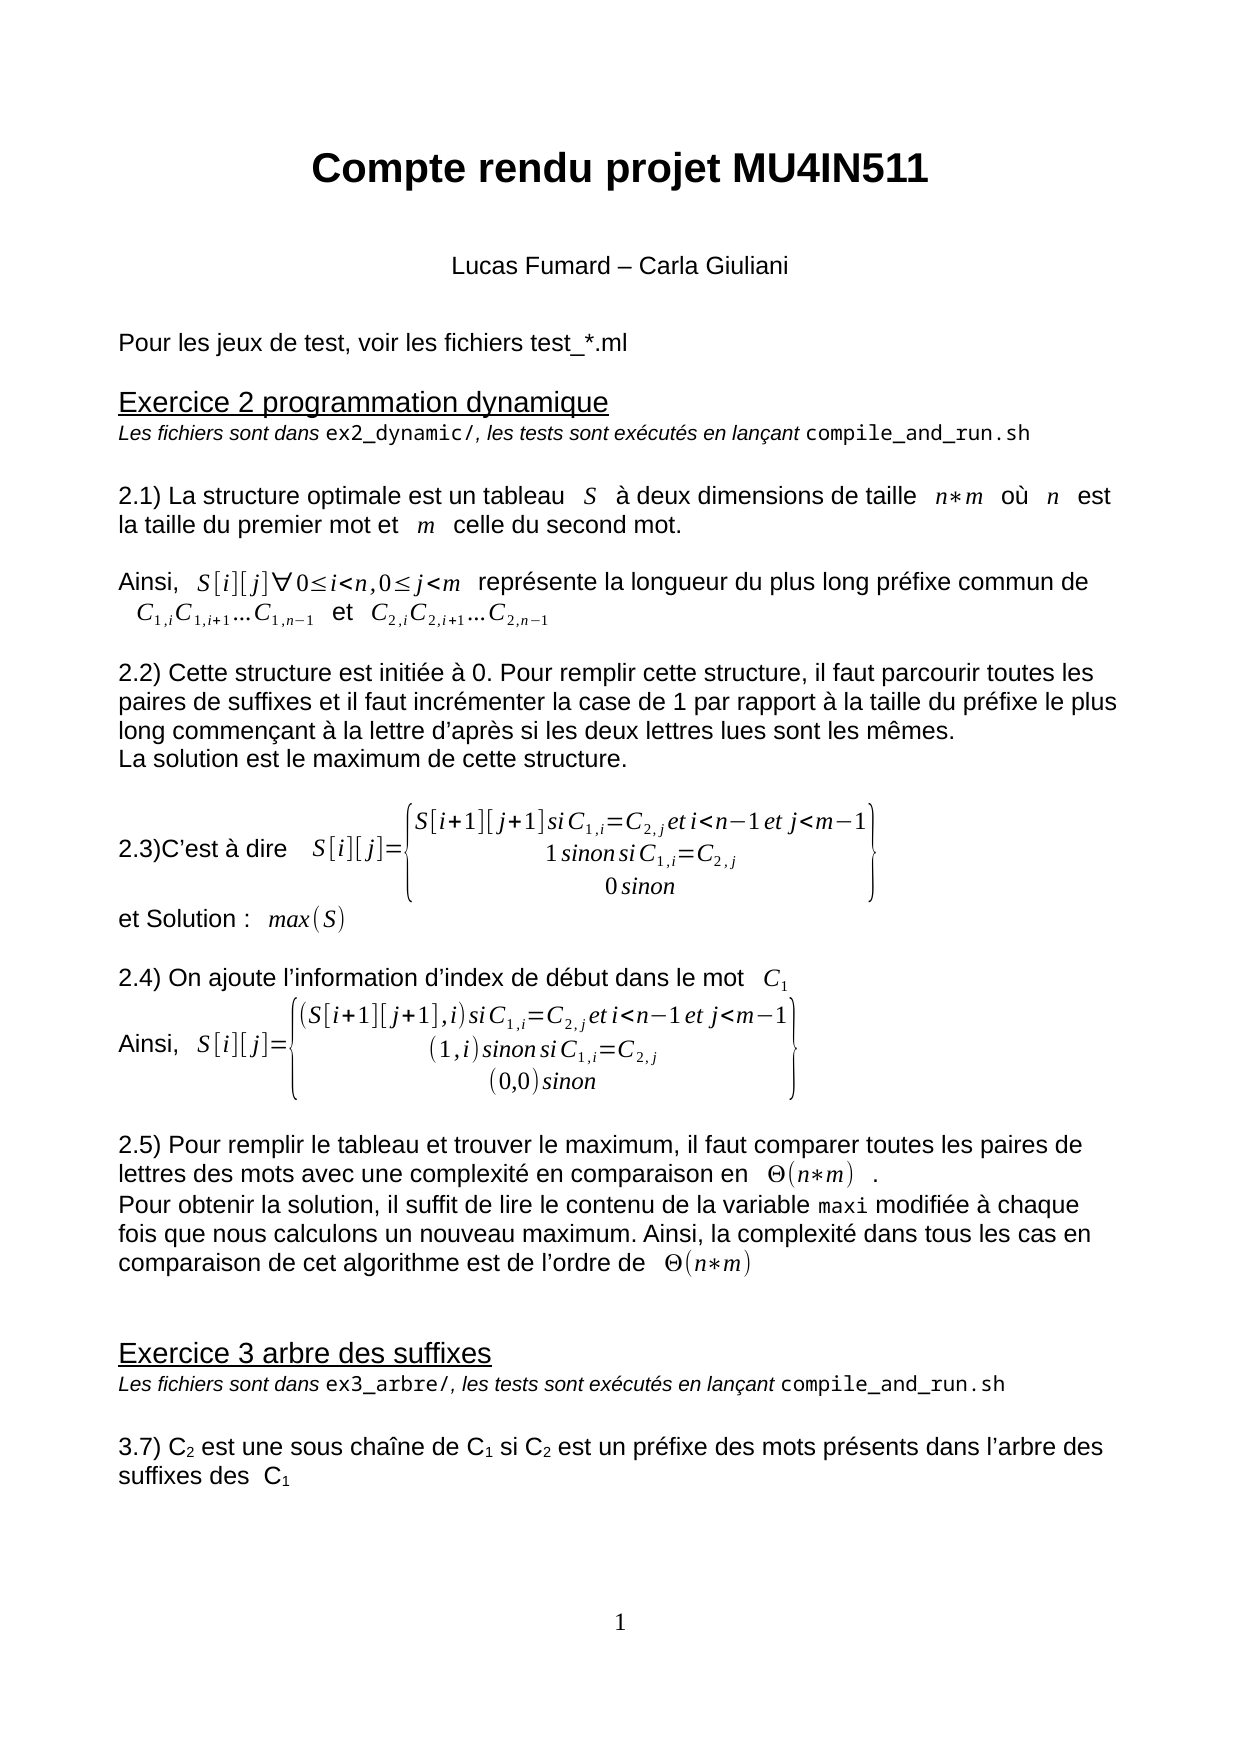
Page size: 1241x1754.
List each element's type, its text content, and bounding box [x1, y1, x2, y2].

text Exercice 2 programmation dynamique [118, 385, 1122, 418]
subtitle Compte rendu projet MU4IN511 [118, 143, 1122, 191]
text 2.5) Pour remplir le tableau et trouver le maximum, il faut comparer toutes les paires de lettres des mots avec une complexité en comparaison en. [118, 1130, 1122, 1189]
text Pour les jeux de test, voir les fichiers test_*.ml [118, 327, 1122, 356]
text 2.1) La structure optimale est un tableauà deux dimensions de tailleoùest la taille du premier mot etcelle du second mot. [118, 481, 1122, 538]
text 2.2) Cette structure est initiée à 0. Pour remplir cette structure, il faut parcourir toutes les paires de suffixes et il faut incrémenter la case de 1 par rapport à la taille du préfixe le plus long commençant à la lettre d’après si les deux lettres lues sont les mêmes. [118, 658, 1122, 744]
text Les fichiers sont dans ex3_arbre/, les tests sont exécutés en lançant compile_and_run.sh [118, 1369, 1122, 1398]
text Ainsi,représente la longueur du plus long préfixe commun deet [118, 567, 1122, 629]
text Lucas Fumard – Carla Giuliani [118, 251, 1122, 280]
text et Solution : [118, 904, 1122, 934]
text La solution est le maximum de cette structure. [118, 744, 1122, 773]
text 2.4) On ajoute l’information d’index de début dans le mot [118, 963, 1122, 996]
text Les fichiers sont dans ex2_dynamic/, les tests sont exécutés en lançant compile_and_run.sh [118, 418, 1122, 447]
text Ainsi, [118, 996, 1122, 1102]
text 3.7) C2 est une sous chaîne de C1 si C2 est un préfixe des mots présents dans l’arbre des suffixes des C1 [118, 1432, 1122, 1489]
text Pour obtenir la solution, il suffit de lire le contenu de la variable maxi modifiée à chaque fois que nous calculons un nouveau maximum. Ainsi, la complexité dans tous les cas en comparaison de cet algorithme est de l’ordre de [118, 1189, 1122, 1278]
text Exercice 3 arbre des suffixes [118, 1336, 1122, 1369]
text 2.3)C’est à dire [118, 802, 1122, 904]
